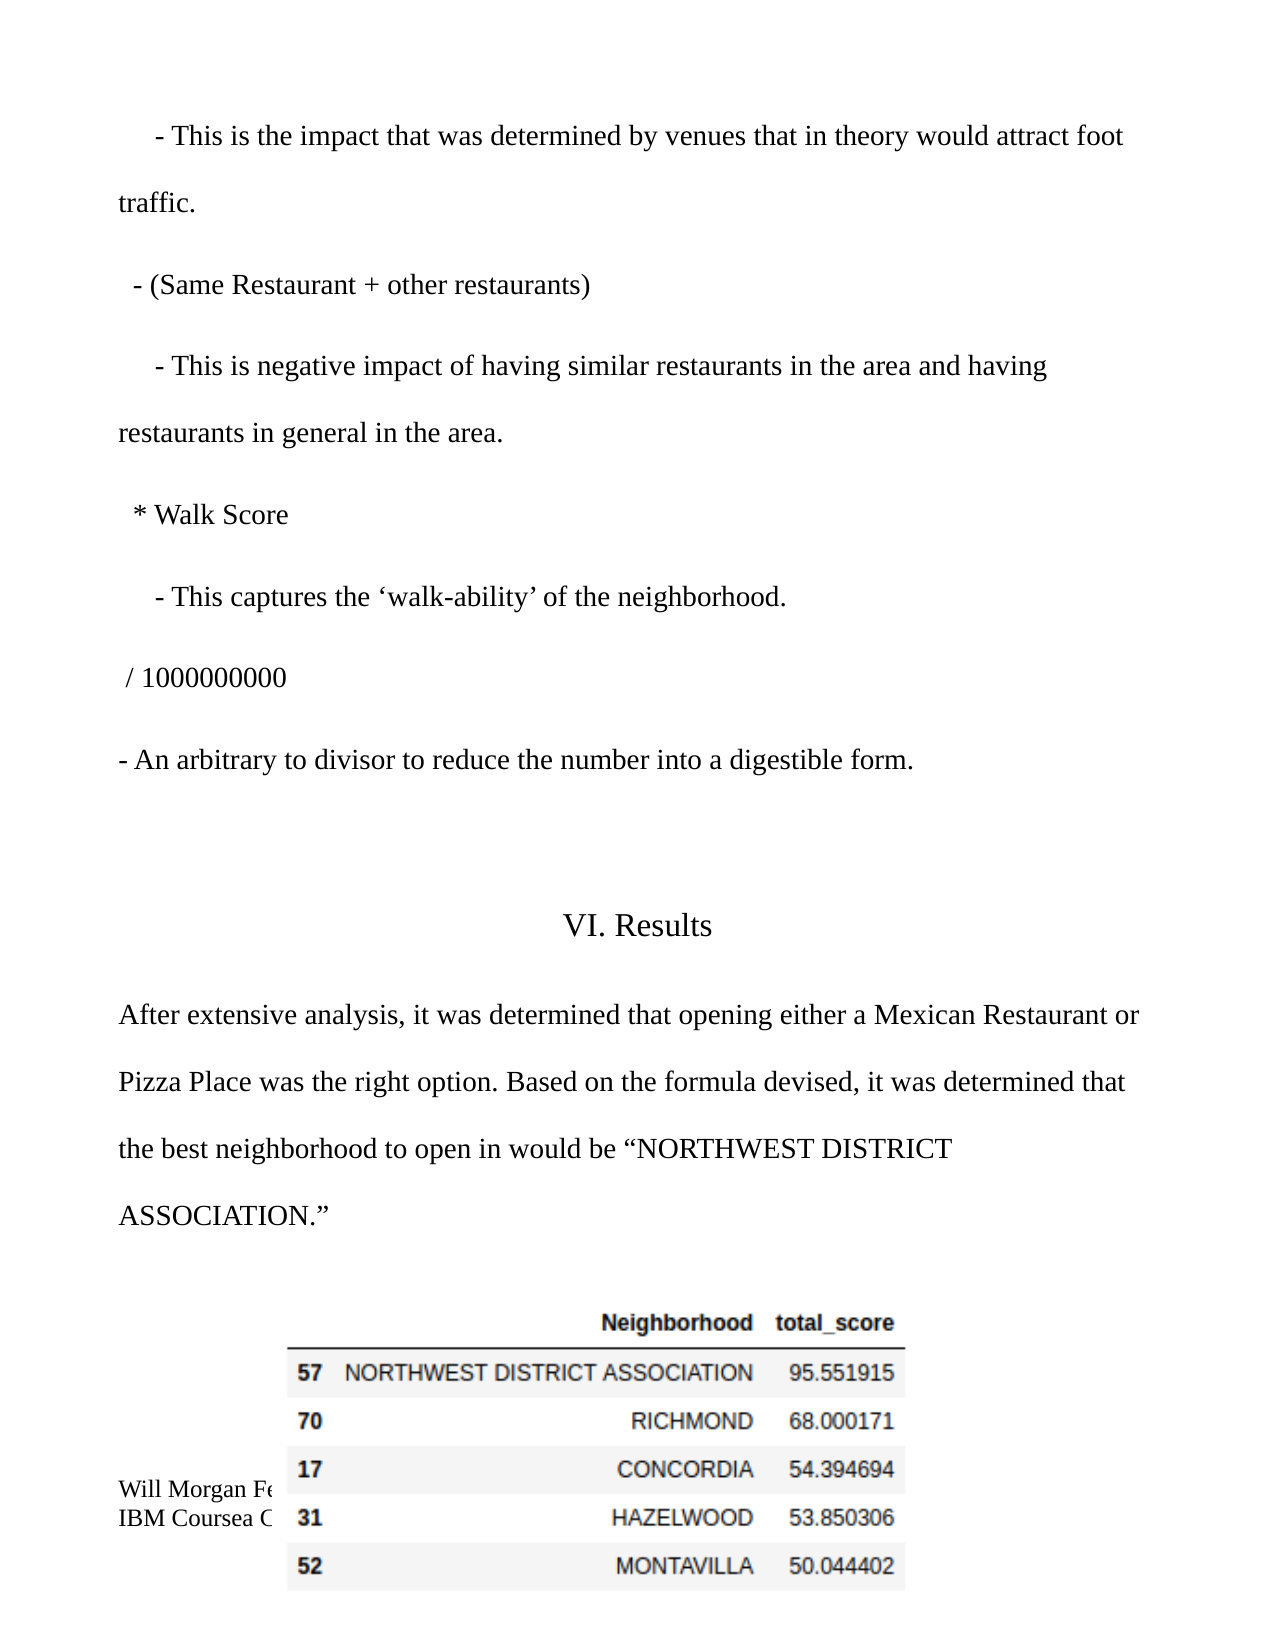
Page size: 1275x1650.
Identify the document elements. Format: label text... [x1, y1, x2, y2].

text VI. Results [118, 906, 1157, 944]
text - This is the impact that was determined by venues that in theory would attract foot traffic. [118, 118, 1157, 219]
text - This captures the ‘walk-ability’ of the neighborhood. [118, 579, 1157, 612]
picture [271, 1280, 1004, 1632]
text / 1000000000 [118, 661, 1157, 694]
text - (Same Restaurant + other restaurants) [118, 267, 1157, 300]
text - An arbitrary to divisor to reduce the number into a digestible form. [118, 742, 1157, 776]
text After extensive analysis, it was determined that opening either a Mexican Restaurant or Pizza Place was the right option. Based on the formula devised, it was determined that the best neighborhood to open in would be “NORTHWEST DISTRICT ASSOCIATION.” [118, 997, 1157, 1232]
text * Walk Score [118, 497, 1157, 531]
text - This is negative impact of having similar restaurants in the area and having restaurants in general in the area. [118, 348, 1157, 449]
